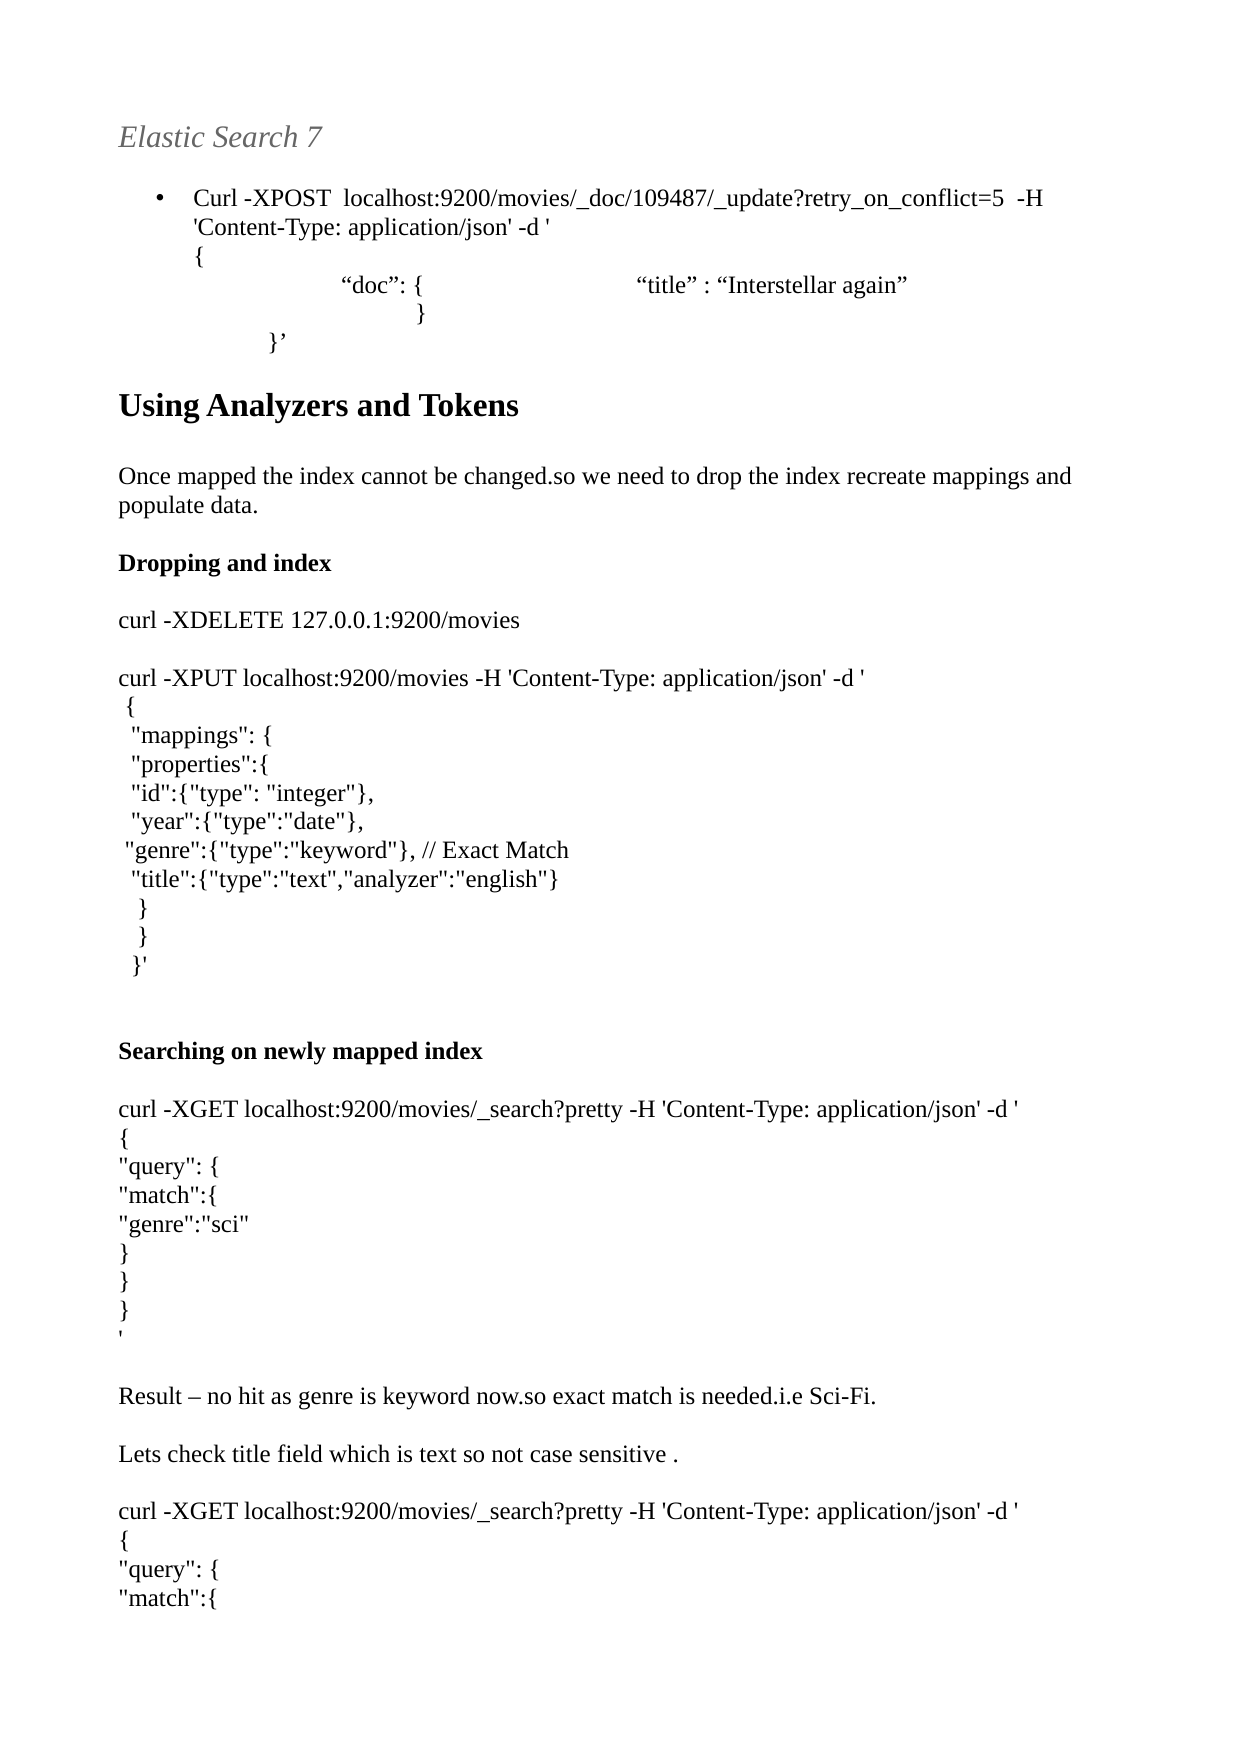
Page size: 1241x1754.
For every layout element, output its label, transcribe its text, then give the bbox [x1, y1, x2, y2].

text curl -XGET localhost:9200/movies/_search?pretty -H 'Content-Type: application/json' -d ' [118, 1496, 1122, 1525]
text curl -XDELETE 127.0.0.1:9200/movies [118, 605, 1122, 634]
text "query": { [118, 1151, 1122, 1180]
text Using Analyzers and Tokens [118, 385, 1122, 423]
text { [118, 1525, 1122, 1554]
text curl -XGET localhost:9200/movies/_search?pretty -H 'Content-Type: application/json' -d ' [118, 1094, 1122, 1123]
text Searching on newly mapped index [118, 1036, 1122, 1065]
text curl -XPUT localhost:9200/movies -H 'Content-Type: application/json' -d ' [118, 663, 1122, 691]
list }’ [156, 327, 1122, 356]
text Once mapped the index cannot be changed.so we need to drop the index recreate mappings and populate data. [118, 461, 1122, 519]
text { [118, 1123, 1122, 1151]
text "genre":"sci" [118, 1209, 1122, 1238]
text Result – no hit as genre is keyword now.so exact match is needed.i.e Sci-Fi. [118, 1381, 1122, 1410]
text Dropping and index [118, 548, 1122, 576]
text "query": { [118, 1554, 1122, 1583]
text { [118, 691, 1122, 720]
text } [118, 1266, 1122, 1295]
text "id":{"type": "integer"}, [118, 778, 1122, 806]
text } [118, 1295, 1122, 1324]
list “doc”: { “title” : “Interstellar again” [156, 270, 1122, 298]
text "year":{"type":"date"}, [118, 806, 1122, 835]
text }' [118, 950, 1122, 979]
text "match":{ [118, 1583, 1122, 1611]
text "title":{"type":"text","analyzer":"english"} [118, 864, 1122, 893]
text "properties":{ [118, 749, 1122, 778]
text } [118, 893, 1122, 921]
text "match":{ [118, 1180, 1122, 1209]
text Lets check title field which is text so not case sensitive . [118, 1439, 1122, 1468]
list { [156, 241, 1122, 270]
text } [118, 1238, 1122, 1266]
text ' [118, 1324, 1122, 1353]
text } [118, 921, 1122, 950]
list } [156, 298, 1122, 327]
text "genre":{"type":"keyword"}, // Exact Match [118, 835, 1122, 864]
list Curl -XPOST localhost:9200/movies/_doc/109487/_update?retry_on_conflict=5 -H 'Content-Type: application/json' -d ' [156, 183, 1122, 241]
text "mappings": { [118, 720, 1122, 749]
